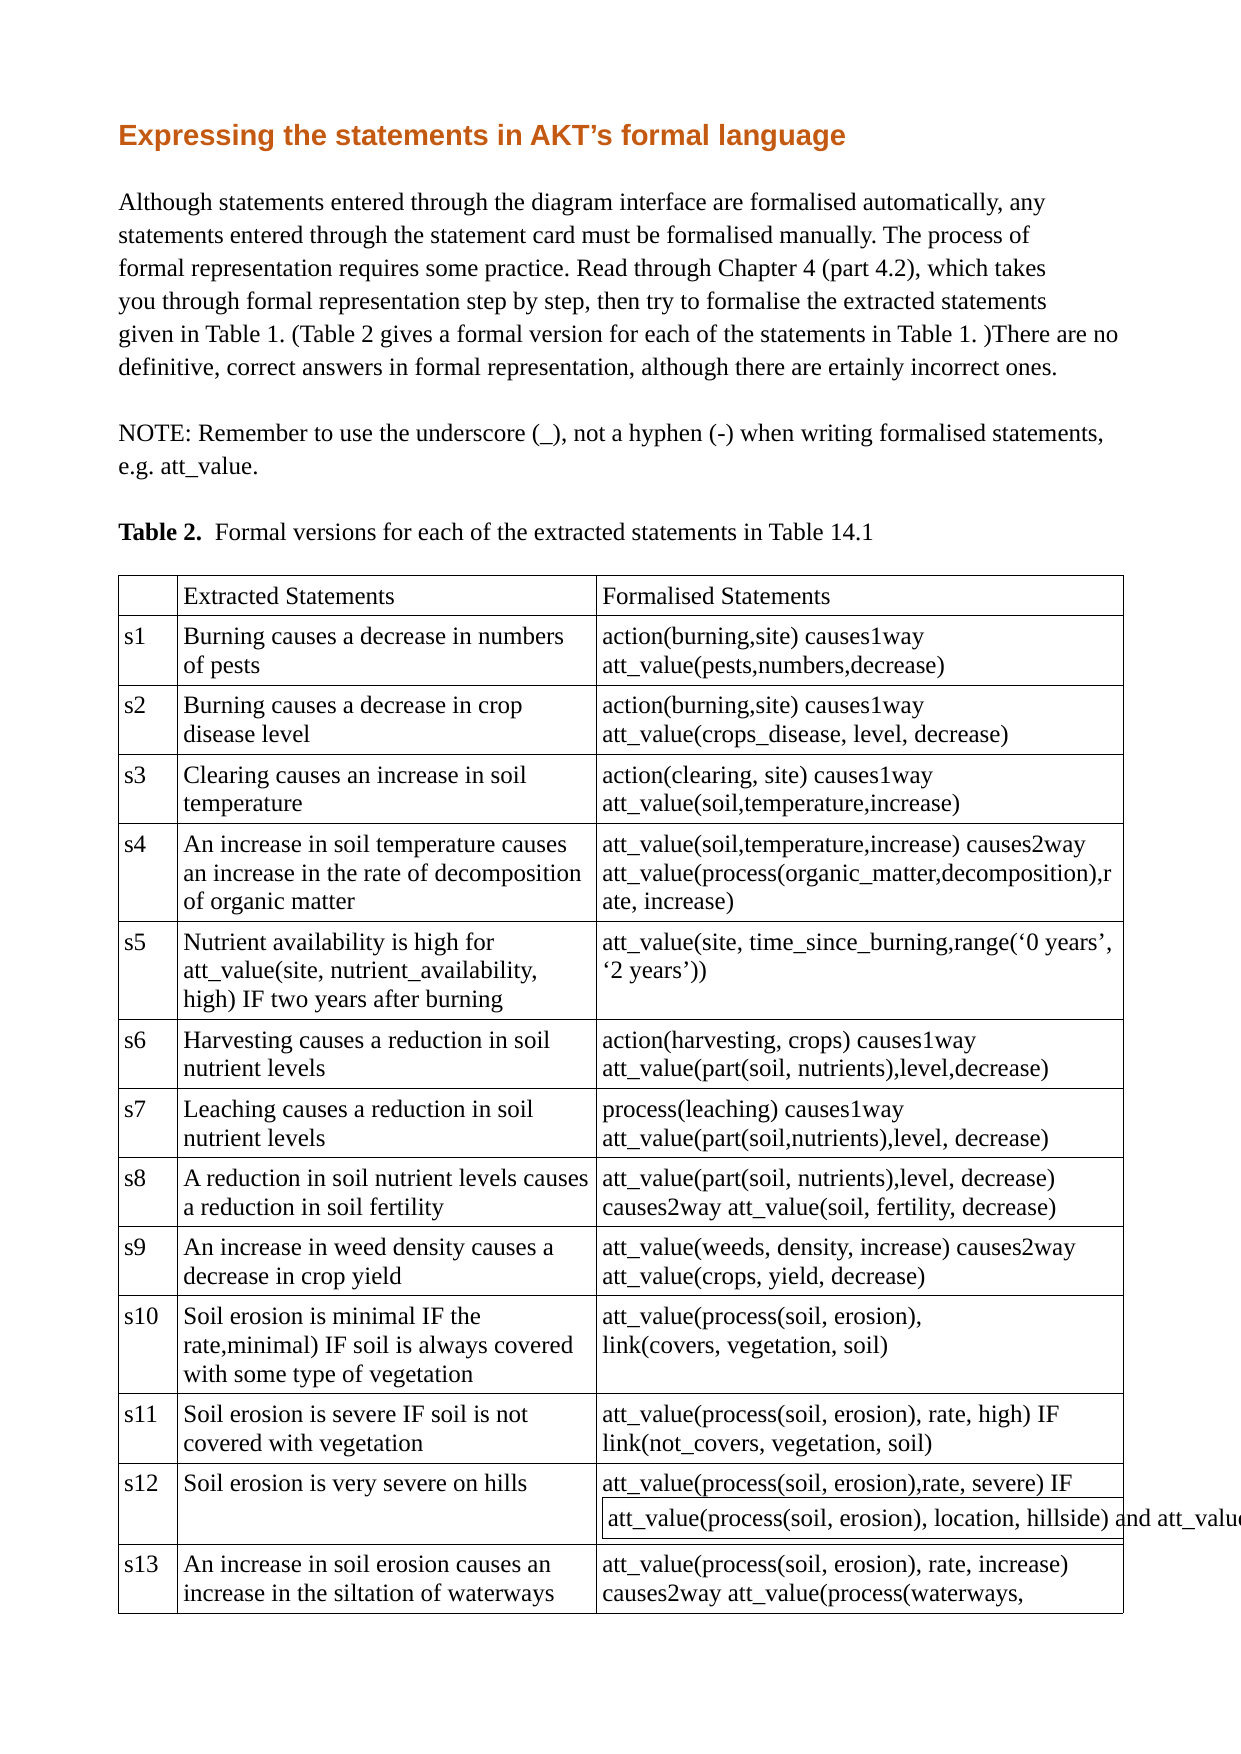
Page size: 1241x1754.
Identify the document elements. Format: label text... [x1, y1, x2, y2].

table_cell s10 [119, 1296, 177, 1393]
table_cell s5 [119, 922, 177, 1019]
table_cell att_value(site, time_since_burning,range(‘0 years’, ‘2 years’)) [597, 922, 1123, 1019]
table_cell s4 [119, 824, 177, 921]
table_cell att_value(process(soil, erosion), link(covers, vegetation, soil) [597, 1296, 1123, 1393]
text given in Table 1. (Table 2 gives a formal version for each of the statements in Table 1. )There are no definitive, correct answers in formal representation, although there are ertainly incorrect ones. [118, 319, 1122, 381]
table_cell Soil erosion is severe IF soil is not covered with vegetation [178, 1394, 596, 1462]
table_cell action(harvesting, crops) causes1way att_value(part(soil, nutrients),level,decrease) [597, 1020, 1123, 1088]
table_cell s13 [119, 1545, 177, 1613]
table_header Formalised Statements [597, 576, 1123, 615]
table_cell s3 [119, 755, 177, 823]
table_cell Leaching causes a reduction in soil nutrient levels [178, 1089, 596, 1157]
table_cell att_value(part(soil, nutrients),level, decrease) causes2way att_value(soil, fertility, decrease) [597, 1158, 1123, 1226]
text Although statements entered through the diagram interface are formalised automatically, any [118, 187, 1122, 216]
table_cell Clearing causes an increase in soil temperature [178, 755, 596, 823]
table_header Extracted Statements [178, 576, 596, 615]
table_cell att_value(process(soil, erosion), rate, increase) causes2way att_value(process(waterways, [597, 1545, 1123, 1613]
table_cell s12 [119, 1464, 177, 1544]
table_cell An increase in soil temperature causes an increase in the rate of decomposition of organic matter [178, 824, 596, 921]
table_cell att_value(weeds, density, increase) causes2way att_value(crops, yield, decrease) [597, 1227, 1123, 1295]
table_cell s2 [119, 686, 177, 754]
table_cell s7 [119, 1089, 177, 1157]
table_cell s11 [119, 1394, 177, 1462]
table_cell s8 [119, 1158, 177, 1226]
text formal representation requires some practice. Read through Chapter 4 (part 4.2), which takes [118, 253, 1122, 282]
table_cell action(burning,site) causes1way att_value(pests,numbers,decrease) [597, 616, 1123, 684]
table_cell Burning causes a decrease in crop disease level [178, 686, 596, 754]
table_cell Soil erosion is very severe on hills [178, 1464, 596, 1544]
table_header att_value(process(soil, erosion), location, hillside) and att_value(site, vegetation_cover, bare) [603, 1498, 1123, 1538]
table_cell s1 [119, 616, 177, 684]
table_cell s9 [119, 1227, 177, 1295]
table_cell A reduction in soil nutrient levels causes a reduction in soil fertility [178, 1158, 596, 1226]
table_cell att_value(process(soil, erosion), rate, high) IF link(not_covers, vegetation, soil) [597, 1394, 1123, 1462]
table_cell Burning causes a decrease in numbers of pests [178, 616, 596, 684]
table_cell Harvesting causes a reduction in soil nutrient levels [178, 1020, 596, 1088]
table_cell Soil erosion is minimal IF the rate,minimal) IF soil is always covered with some type of vegetation [178, 1296, 596, 1393]
subtitle Expressing the statements in AKT’s formal language [118, 118, 1122, 152]
text you through formal representation step by step, then try to formalise the extracted statements [118, 286, 1122, 315]
table_cell Nutrient availability is high for att_value(site, nutrient_availability, high) IF two years after burning [178, 922, 596, 1019]
table_cell att_value(soil,temperature,increase) causes2way att_value(process(organic_matter,decomposition),rate, increase) [597, 824, 1123, 921]
text NOTE: Remember to use the underscore (_), not a hyphen (-) when writing formalised statements, e.g. att_value. [118, 418, 1122, 480]
table_cell s6 [119, 1020, 177, 1088]
table_cell action(clearing, site) causes1way att_value(soil,temperature,increase) [597, 755, 1123, 823]
text statements entered through the statement card must be formalised manually. The process of [118, 220, 1122, 249]
table_cell action(burning,site) causes1way att_value(crops_disease, level, decrease) [597, 686, 1123, 754]
table_cell process(leaching) causes1way att_value(part(soil,nutrients),level, decrease) [597, 1089, 1123, 1157]
table_cell An increase in weed density causes a decrease in crop yield [178, 1227, 596, 1295]
text Table 2. Formal versions for each of the extracted statements in Table 14.1 [118, 517, 1122, 546]
table_cell att_value(process(soil, erosion),rate, severe) IF [597, 1464, 1123, 1544]
table_header [119, 576, 177, 615]
table_cell An increase in soil erosion causes an increase in the siltation of waterways [178, 1545, 596, 1613]
